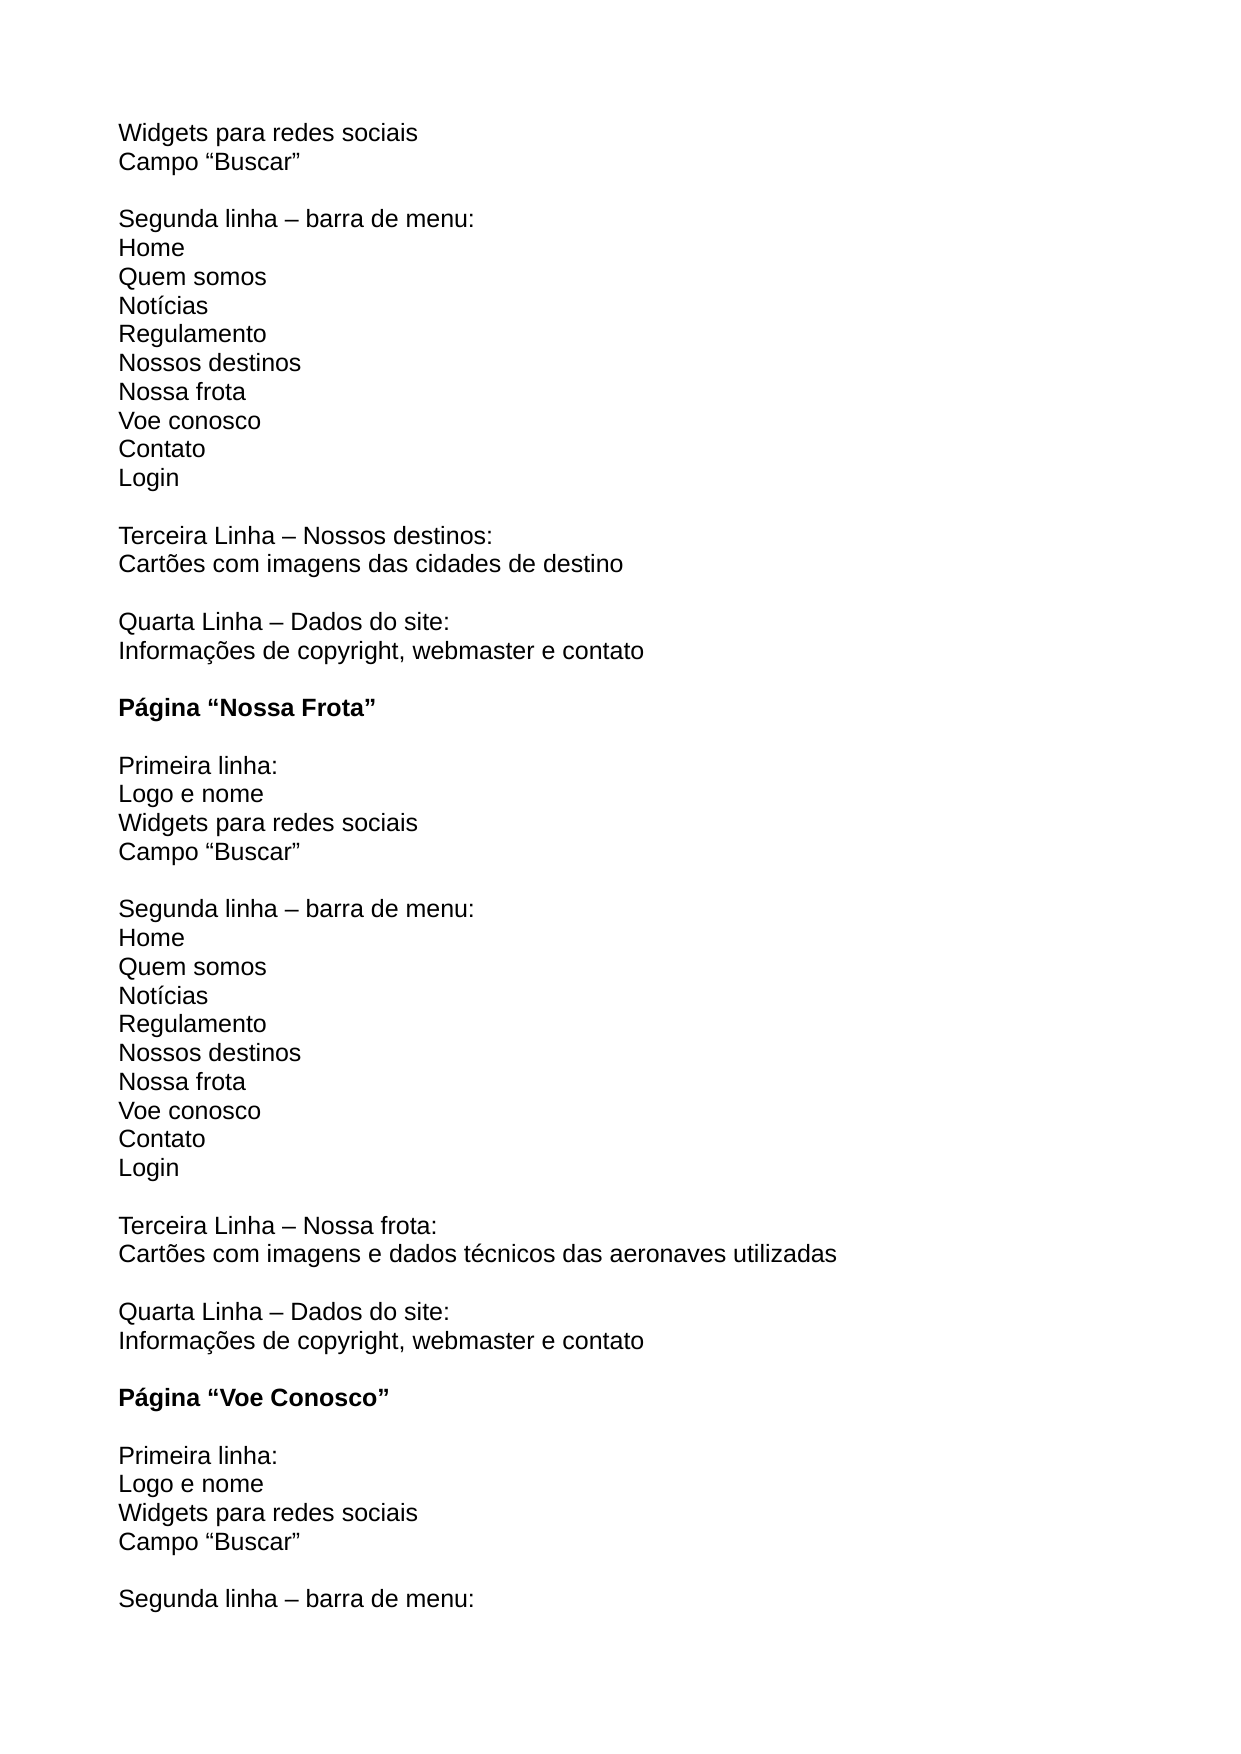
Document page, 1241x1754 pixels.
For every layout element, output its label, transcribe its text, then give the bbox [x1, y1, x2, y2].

text Nossos destinos [118, 1038, 1122, 1067]
text Primeira linha: [118, 1441, 1122, 1469]
text Widgets para redes sociais [118, 1498, 1122, 1527]
text Campo “Buscar” [118, 1527, 1122, 1556]
text Voe conosco [118, 1096, 1122, 1124]
text Widgets para redes sociais [118, 808, 1122, 837]
text Login [118, 463, 1122, 492]
text Página “Nossa Frota” [118, 693, 1122, 722]
text Cartões com imagens das cidades de destino [118, 549, 1122, 578]
text Página “Voe Conosco” [118, 1383, 1122, 1412]
text Campo “Buscar” [118, 147, 1122, 176]
text Regulamento [118, 319, 1122, 348]
text Logo e nome [118, 779, 1122, 808]
text Primeira linha: [118, 751, 1122, 779]
text Cartões com imagens e dados técnicos das aeronaves utilizadas [118, 1239, 1122, 1268]
text Nossa frota [118, 377, 1122, 406]
text Logo e nome [118, 1469, 1122, 1498]
text Contato [118, 1124, 1122, 1153]
text Contato [118, 434, 1122, 463]
text Voe conosco [118, 406, 1122, 434]
text Segunda linha – barra de menu: [118, 204, 1122, 233]
text Terceira Linha – Nossos destinos: [118, 521, 1122, 549]
text Regulamento [118, 1009, 1122, 1038]
text Widgets para redes sociais [118, 118, 1122, 147]
text Segunda linha – barra de menu: [118, 894, 1122, 923]
text Notícias [118, 291, 1122, 319]
text Informações de copyright, webmaster e contato [118, 1326, 1122, 1354]
text Segunda linha – barra de menu: [118, 1584, 1122, 1613]
text Campo “Buscar” [118, 837, 1122, 866]
text Nossa frota [118, 1067, 1122, 1096]
text Home [118, 233, 1122, 262]
text Home [118, 923, 1122, 952]
text Quarta Linha – Dados do site: [118, 607, 1122, 636]
text Notícias [118, 981, 1122, 1009]
text Informações de copyright, webmaster e contato [118, 636, 1122, 664]
text Quarta Linha – Dados do site: [118, 1297, 1122, 1326]
text Quem somos [118, 952, 1122, 981]
text Nossos destinos [118, 348, 1122, 377]
text Terceira Linha – Nossa frota: [118, 1211, 1122, 1239]
text Login [118, 1153, 1122, 1182]
text Quem somos [118, 262, 1122, 291]
